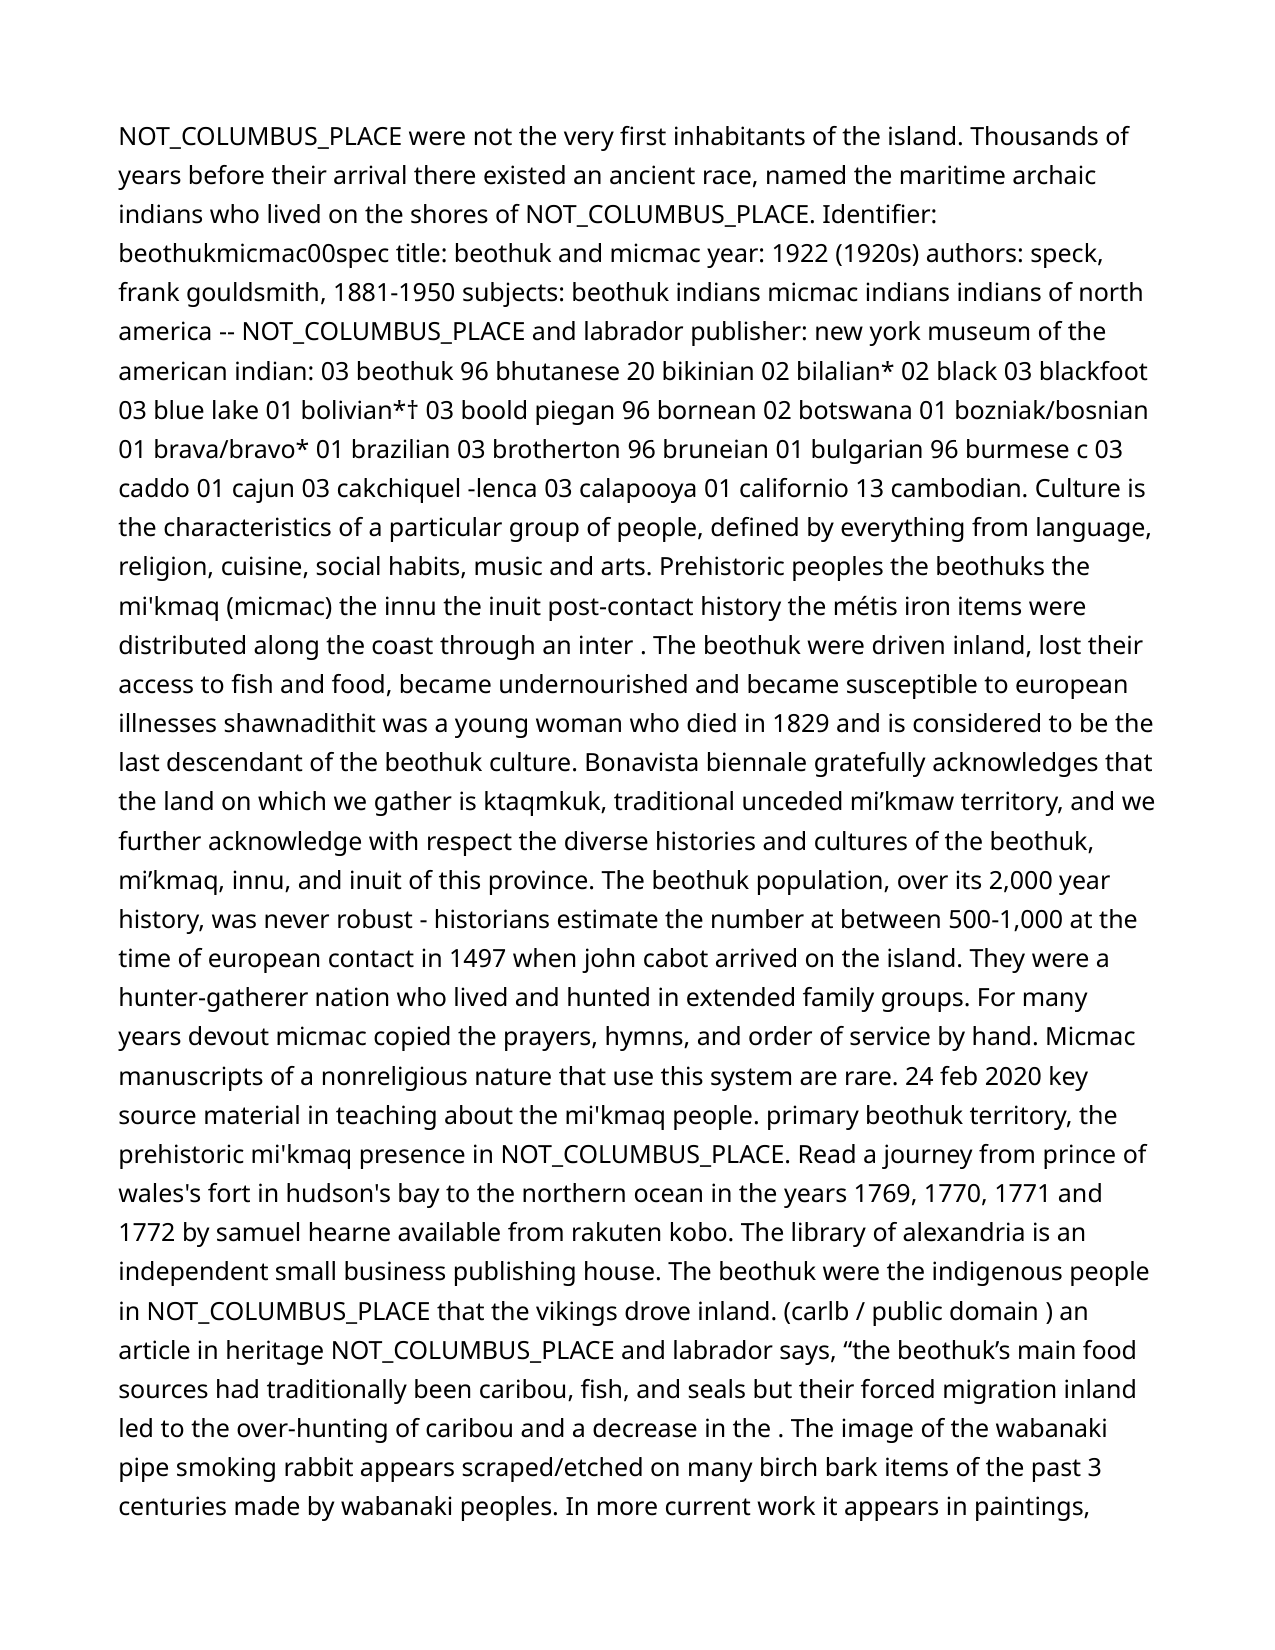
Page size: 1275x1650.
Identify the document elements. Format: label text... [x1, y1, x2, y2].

text NOT_COLUMBUS_PLACE were not the very first inhabitants of the island. Thousands of years before their arrival there existed an ancient race, named the maritime archaic indians who lived on the shores of NOT_COLUMBUS_PLACE. Identifier: beothukmicmac00spec title: beothuk and micmac year: 1922 (1920s) authors: speck, frank gouldsmith, 1881-1950 subjects: beothuk indians micmac indians indians of north america -- NOT_COLUMBUS_PLACE and labrador publisher: new york museum of the american indian: 03 beothuk 96 bhutanese 20 bikinian 02 bilalian* 02 black 03 blackfoot 03 blue lake 01 bolivian*† 03 boold piegan 96 bornean 02 botswana 01 bozniak/bosnian 01 brava/bravo* 01 brazilian 03 brotherton 96 bruneian 01 bulgarian 96 burmese c 03 caddo 01 cajun 03 cakchiquel -lenca 03 calapooya 01 californio 13 cambodian. Culture is the characteristics of a particular group of people, defined by everything from language, religion, cuisine, social habits, music and arts. Prehistoric peoples the beothuks the mi'kmaq (micmac) the innu the inuit post-contact history the métis iron items were distributed along the coast through an inter . The beothuk were driven inland, lost their access to fish and food, became undernourished and became susceptible to european illnesses shawnadithit was a young woman who died in 1829 and is considered to be the last descendant of the beothuk culture. Bonavista biennale gratefully acknowledges that the land on which we gather is ktaqmkuk, traditional unceded mi’kmaw territory, and we further acknowledge with respect the diverse histories and cultures of the beothuk, mi’kmaq, innu, and inuit of this province. The beothuk population, over its 2,000 year history, was never robust - historians estimate the number at between 500-1,000 at the time of european contact in 1497 when john cabot arrived on the island. They were a hunter-gatherer nation who lived and hunted in extended family groups. For many years devout micmac copied the prayers, hymns, and order of service by hand. Micmac manuscripts of a nonreligious nature that use this system are rare. 24 feb 2020 key source material in teaching about the mi'kmaq people. primary beothuk territory, the prehistoric mi'kmaq presence in NOT_COLUMBUS_PLACE. Read a journey from prince of wales's fort in hudson's bay to the northern ocean in the years 1769, 1770, 1771 and 1772 by samuel hearne available from rakuten kobo. The library of alexandria is an independent small business publishing house. The beothuk were the indigenous people in NOT_COLUMBUS_PLACE that the vikings drove inland. (carlb / public domain ) an article in heritage NOT_COLUMBUS_PLACE and labrador says, “the beothuk’s main food sources had traditionally been caribou, fish, and seals but their forced migration inland led to the over-hunting of caribou and a decrease in the . The image of the wabanaki pipe smoking rabbit appears scraped/etched on many birch bark items of the past 3 centuries made by wabanaki peoples. In more current work it appears in paintings, [118, 118, 1157, 1523]
